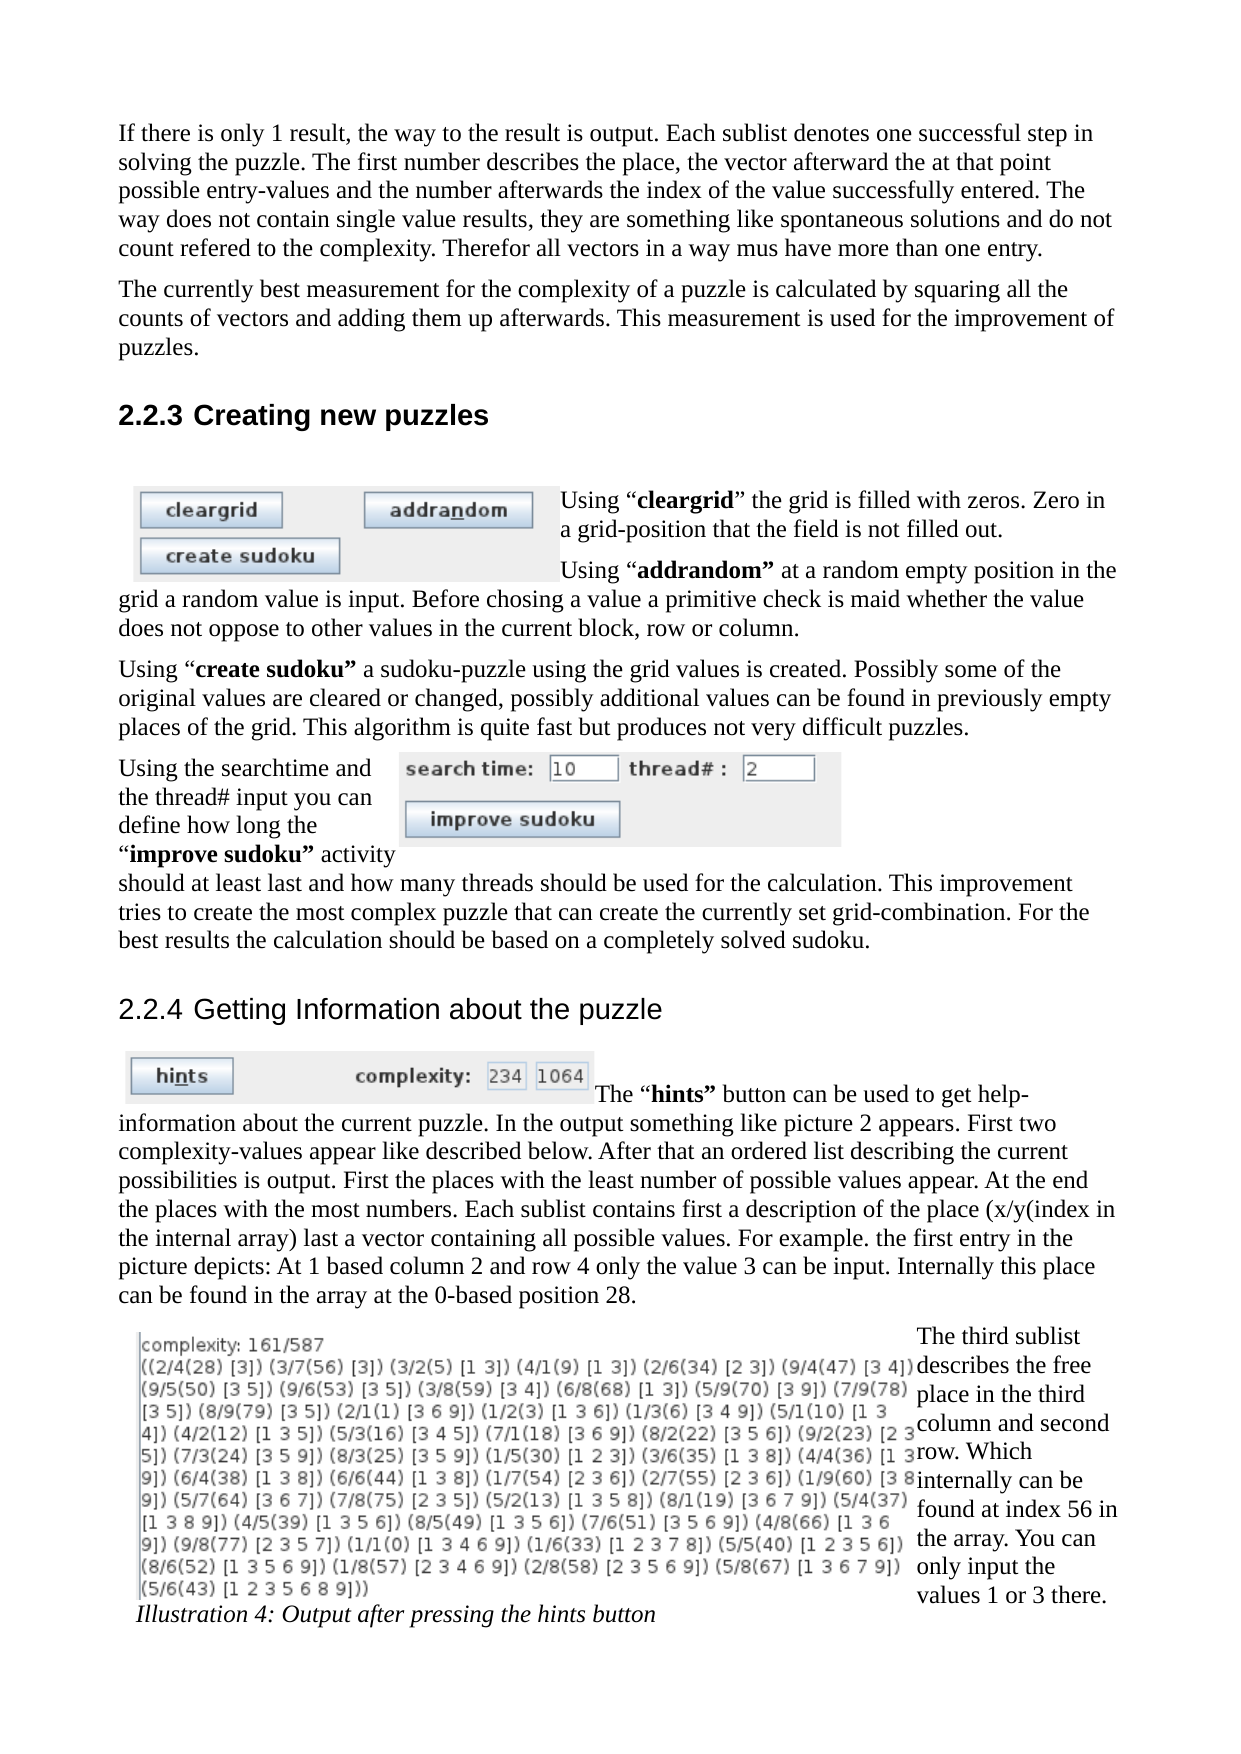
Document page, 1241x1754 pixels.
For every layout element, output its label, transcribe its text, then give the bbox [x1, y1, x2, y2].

picture [398, 752, 842, 847]
text Using the searchtime and the thread# input you can define how long the “improve sudoku” activity should at least last and how many threads should be used for the calculation. This improvement tries to create the most complex puzzle that can create the currently set grid-combination. For the best results the calculation should be based on a completely solved sudoku. [118, 753, 1122, 954]
text Illustration 4: Output after pressing the hints button [136, 1600, 916, 1628]
text Using “create sudoku” a sudoku-puzzle using the grid values is created. Possibly some of the original values are cleared or changed, possibly additional values can be found in previously empty places of the grid. This algorithm is quite fast but produces not very difficult puzzles. [118, 654, 1122, 740]
text The currently best measurement for the complexity of a puzzle is calculated by squaring all the counts of vectors and adding them up afterwards. This measurement is used for the improvement of puzzles. [118, 274, 1122, 361]
subtitle Getting Information about the puzzle [118, 992, 1122, 1025]
subtitle Creating new puzzles [118, 398, 1122, 432]
text Using “addrandom” at a random empty position in the grid a random value is input. Before chosing a value a primitive check is maid whether the value does not oppose to other values in the current block, row or column. [118, 555, 1122, 642]
text If there is only 1 result, the way to the result is output. Each sublist denotes one successful step in solving the puzzle. The first number describes the place, the vector afterward the at that point possible entry-values and the number afterwards the index of the value successfully entered. The way does not contain single value results, they are something like spontaneous solutions and do not count refered to the complexity. Therefor all vectors in a way mus have more than one entry. [118, 118, 1122, 262]
text Using “cleargrid” the grid is filled with zeros. Zero in a grid-position that the field is not filled out. [118, 485, 1122, 543]
picture [133, 486, 560, 582]
text The “hints” button can be used to get help-information about the current puzzle. In the output something like picture 2 appears. First two complexity-values appear like described below. After that an ordered list describing the current possibilities is output. First the places with the least number of possible values appear. At the end the places with the most numbers. Each sublist contains first a description of the place (x/y(index in the internal array) last a vector containing all possible values. For example. the first entry in the picture depicts: At 1 based column 2 and row 4 only the value 3 can be input. Internally this place can be found in the array at the 0-based position 28. [118, 1079, 1122, 1309]
picture [125, 1051, 595, 1104]
picture [135, 1332, 917, 1600]
text The third sublist describes the free place in the third column and second row. Which internally can be found at index 56 in the array. You can only input the values 1 or 3 there. [118, 1319, 1122, 1609]
